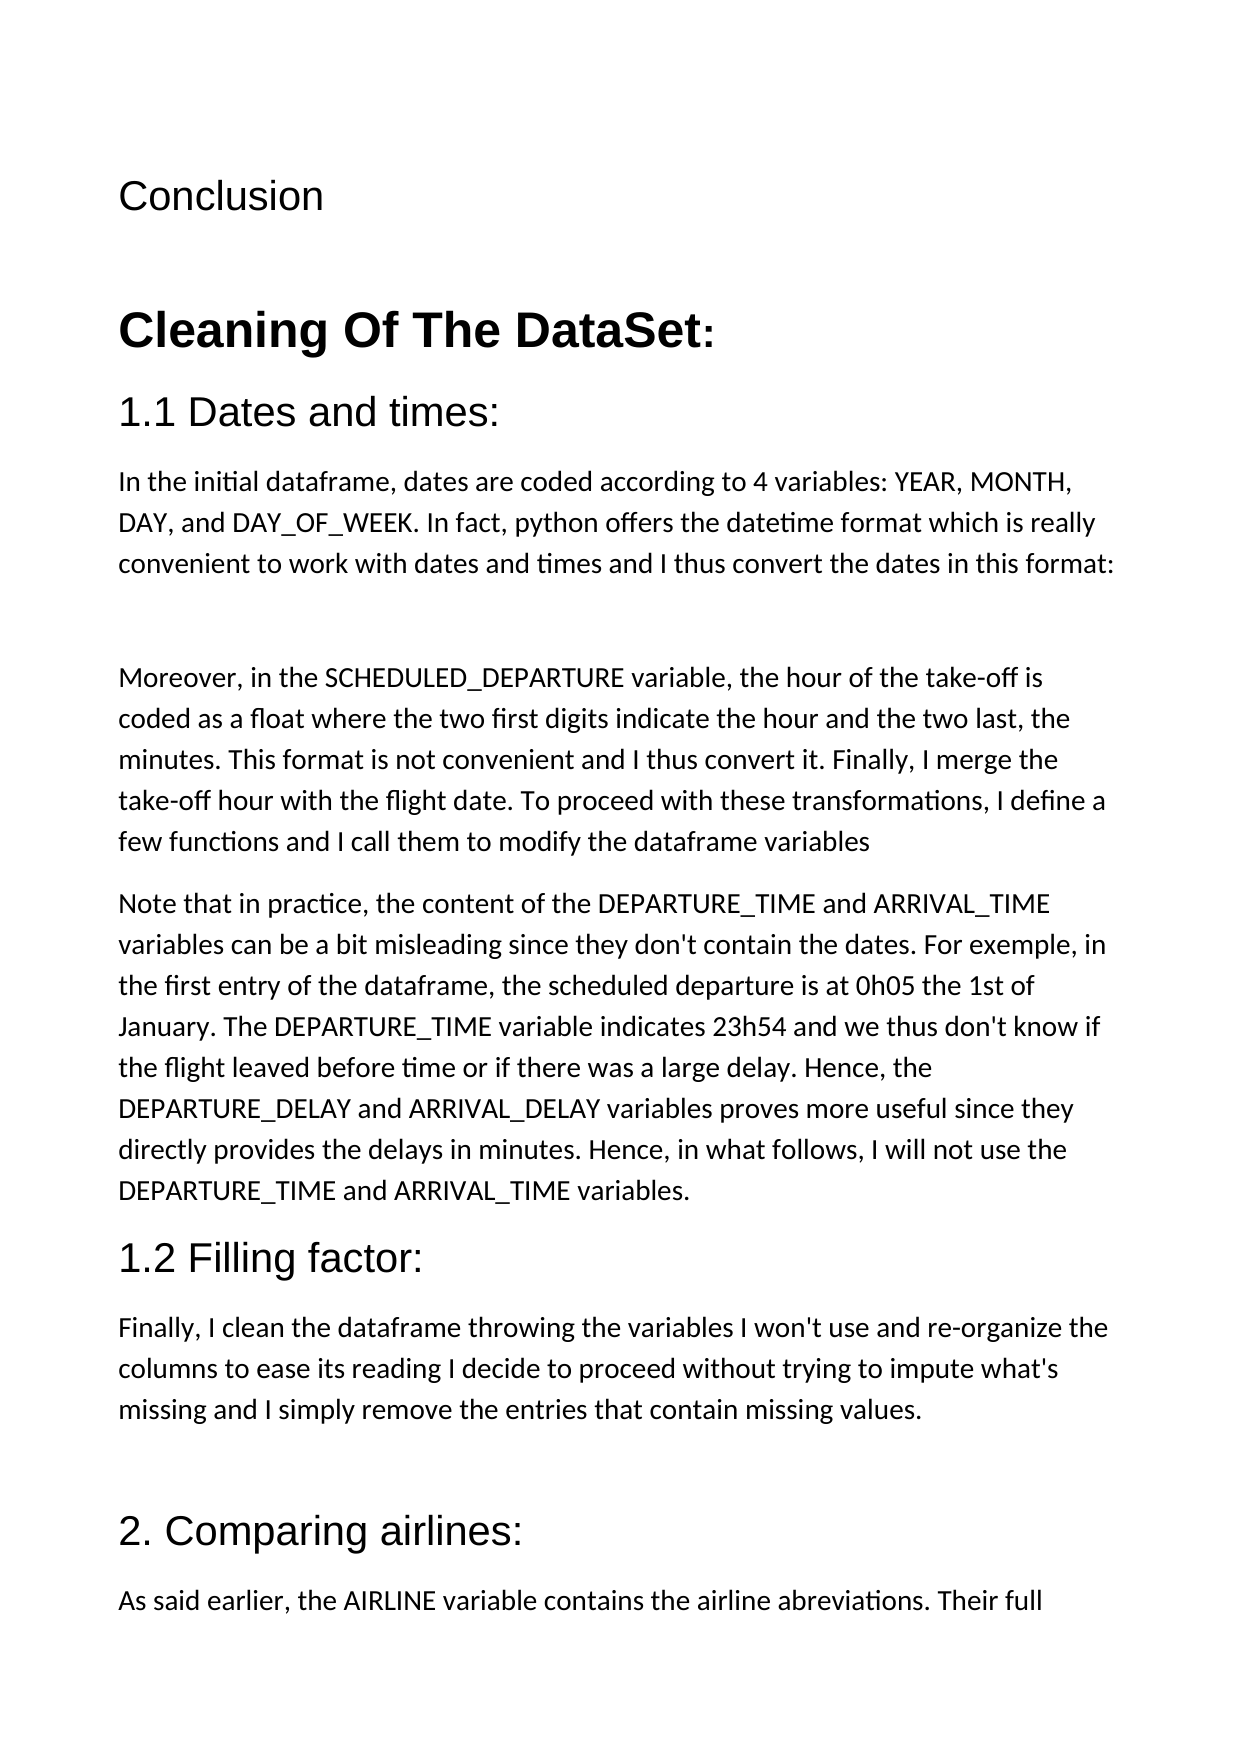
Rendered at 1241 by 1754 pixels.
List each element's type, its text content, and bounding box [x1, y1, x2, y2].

text 1.2 Filling factor: [118, 1233, 1122, 1281]
text Moreover, in the SCHEDULED_DEPARTURE variable, the hour of the take-off is coded as a float where the two first digits indicate the hour and the two last, the minutes. This format is not convenient and I thus convert it. Finally, I merge the take-off hour with the flight date. To proceed with these transformations, I define a few functions and I call them to modify the dataframe variables [118, 659, 1122, 859]
text In the initial dataframe, dates are coded according to 4 variables: YEAR, MONTH, DAY, and DAY_OF_WEEK. In fact, python offers the datetime format which is really convenient to work with dates and times and I thus convert the dates in this format: [118, 463, 1122, 580]
text Finally, I clean the dataframe throwing the variables I won't use and re-organize the columns to ease its reading I decide to proceed without trying to impute what's missing and I simply remove the entries that contain missing values. [118, 1309, 1122, 1427]
text Cleaning Of The DataSet: [118, 300, 1122, 358]
text Note that in practice, the content of the DEPARTURE_TIME and ARRIVAL_TIME variables can be a bit misleading since they don't contain the dates. For exemple, in the first entry of the dataframe, the scheduled departure is at 0h05 the 1st of January. The DEPARTURE_TIME variable indicates 23h54 and we thus don't know if the flight leaved before time or if there was a large delay. Hence, the DEPARTURE_DELAY and ARRIVAL_DELAY variables proves more useful since they directly provides the delays in minutes. Hence, in what follows, I will not use the DEPARTURE_TIME and ARRIVAL_TIME variables. [118, 885, 1122, 1207]
text 1.1 Dates and times: [118, 387, 1122, 435]
text As said earlier, the AIRLINE variable contains the airline abreviations. Their full [118, 1582, 1122, 1618]
text Conclusion [118, 171, 1122, 219]
text 2. Comparing airlines: [118, 1506, 1122, 1554]
